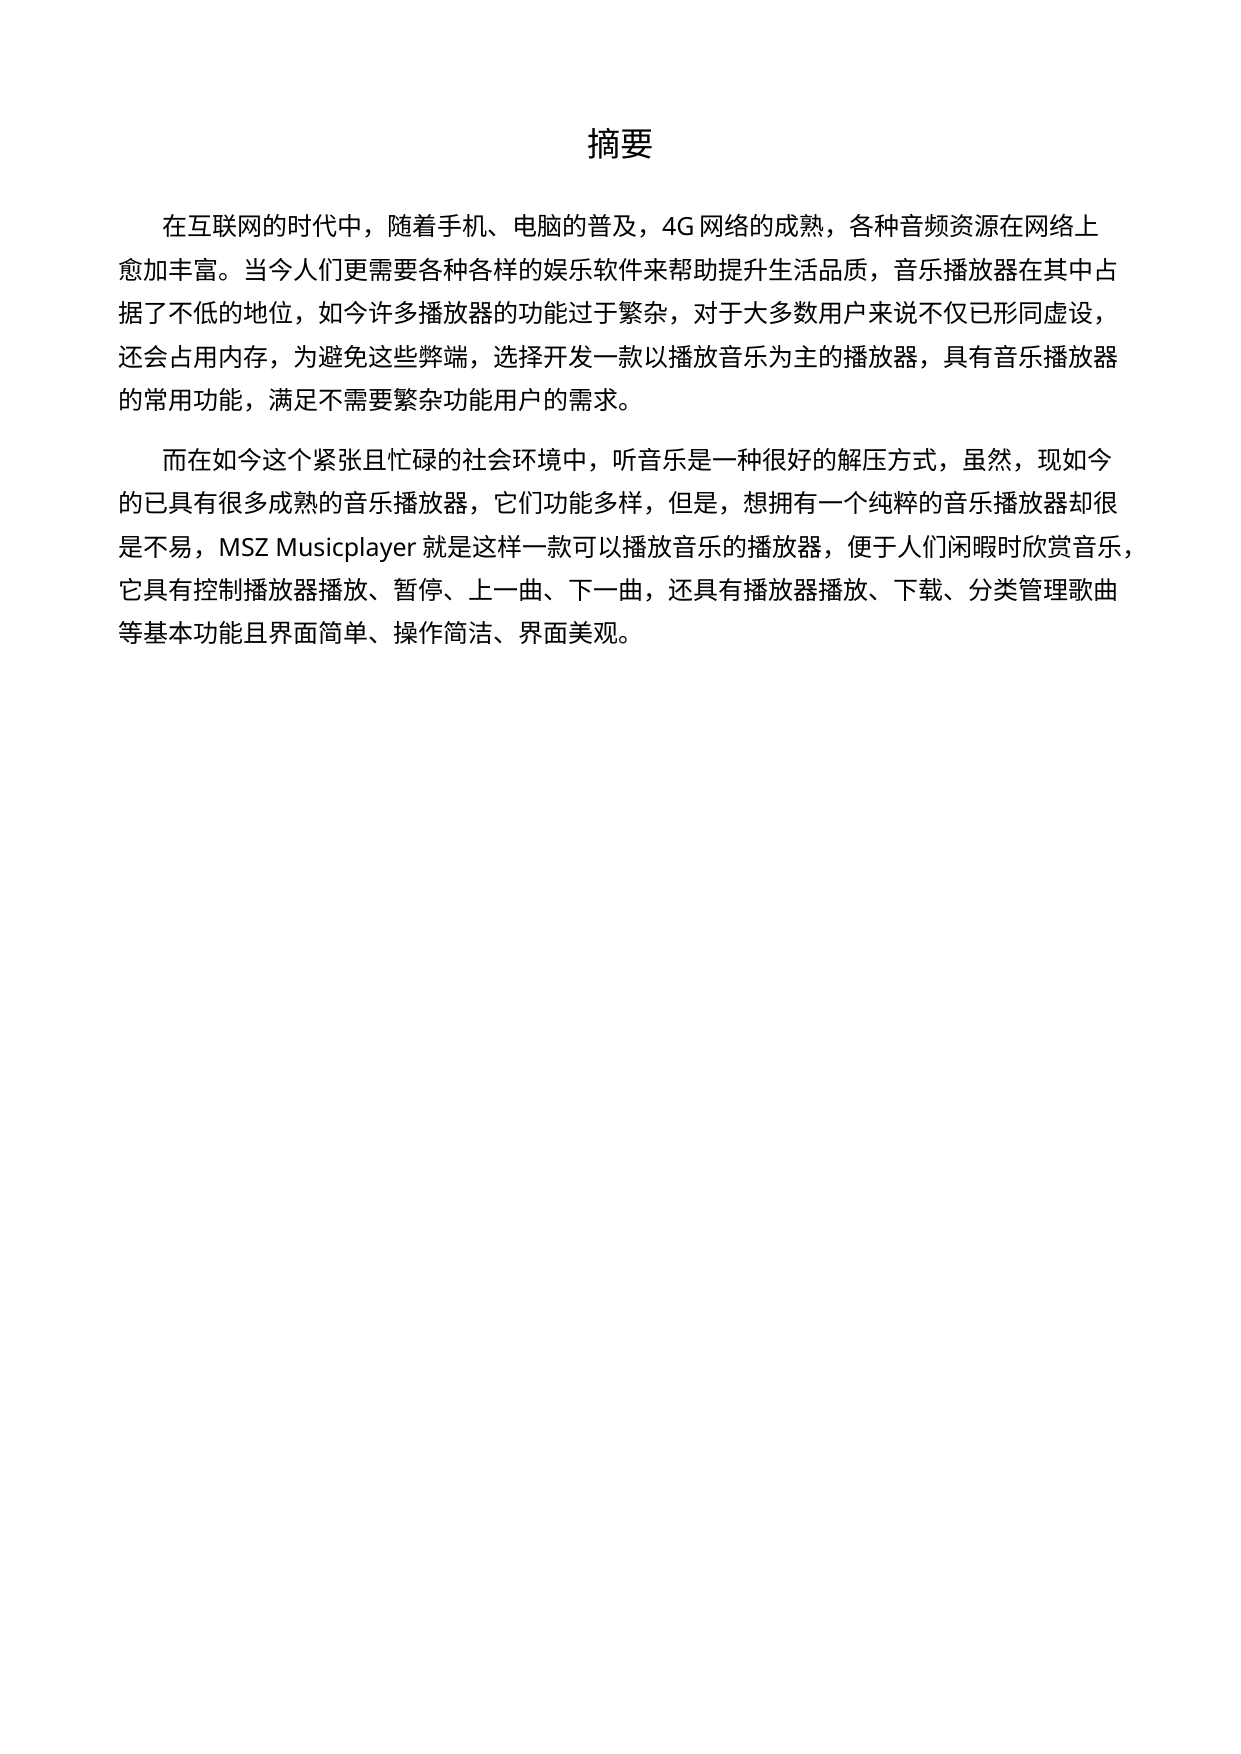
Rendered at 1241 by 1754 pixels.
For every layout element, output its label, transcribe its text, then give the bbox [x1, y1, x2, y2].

subtitle 摘要 [118, 118, 1122, 166]
text 在互联网的时代中，随着手机、电脑的普及，4G网络的成熟，各种音频资源在网络上愈加丰富。当今人们更需要各种各样的娱乐软件来帮助提升生活品质，音乐播放器在其中占据了不低的地位，如今许多播放器的功能过于繁杂，对于大多数用户来说不仅已形同虚设，还会占用内存，为避免这些弊端，选择开发一款以播放音乐为主的播放器，具有音乐播放器的常用功能，满足不需要繁杂功能用户的需求。 [118, 207, 1122, 417]
text 而在如今这个紧张且忙碌的社会环境中，听音乐是一种很好的解压方式，虽然，现如今的已具有很多成熟的音乐播放器，它们功能多样，但是，想拥有一个纯粹的音乐播放器却很是不易，MSZ Musicplayer就是这样一款可以播放音乐的播放器，便于人们闲暇时欣赏音乐，它具有控制播放器播放、暂停、上一曲、下一曲，还具有播放器播放、下载、分类管理歌曲等基本功能且界面简单、操作简洁、界面美观。 [118, 440, 1122, 650]
